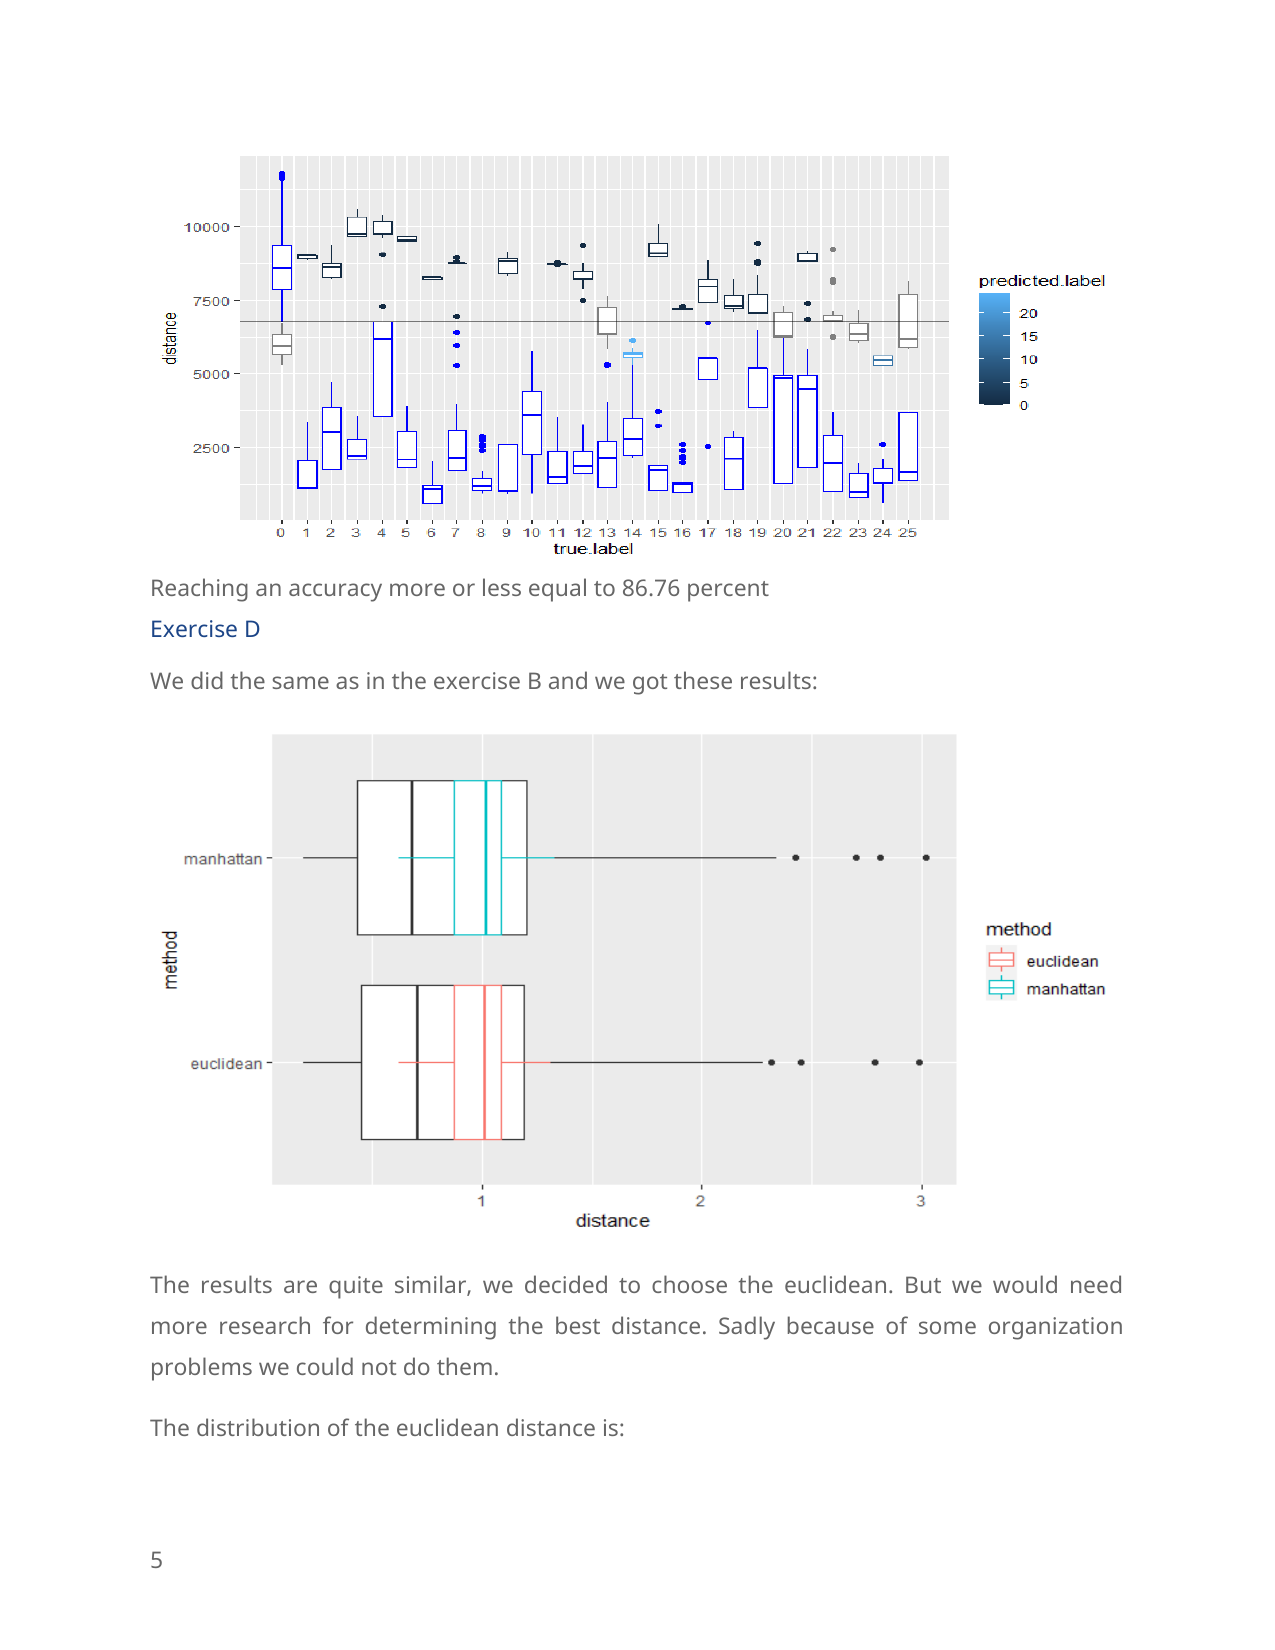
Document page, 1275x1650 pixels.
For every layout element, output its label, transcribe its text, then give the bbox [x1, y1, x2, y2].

text We did the same as in the exercise B and we got these results: [150, 665, 1125, 696]
picture [150, 726, 1125, 1239]
text The results are quite similar, we decided to choose the euclidean. But we would need more research for determining the best distance. Sadly because of some organization problems we could not do them. [150, 1269, 1125, 1382]
subtitle Exercise D [150, 613, 1125, 644]
picture [150, 150, 1125, 563]
text The distribution of the euclidean distance is: [150, 1412, 1125, 1443]
text Reaching an accuracy more or less equal to 86.76 percent [150, 563, 1125, 603]
